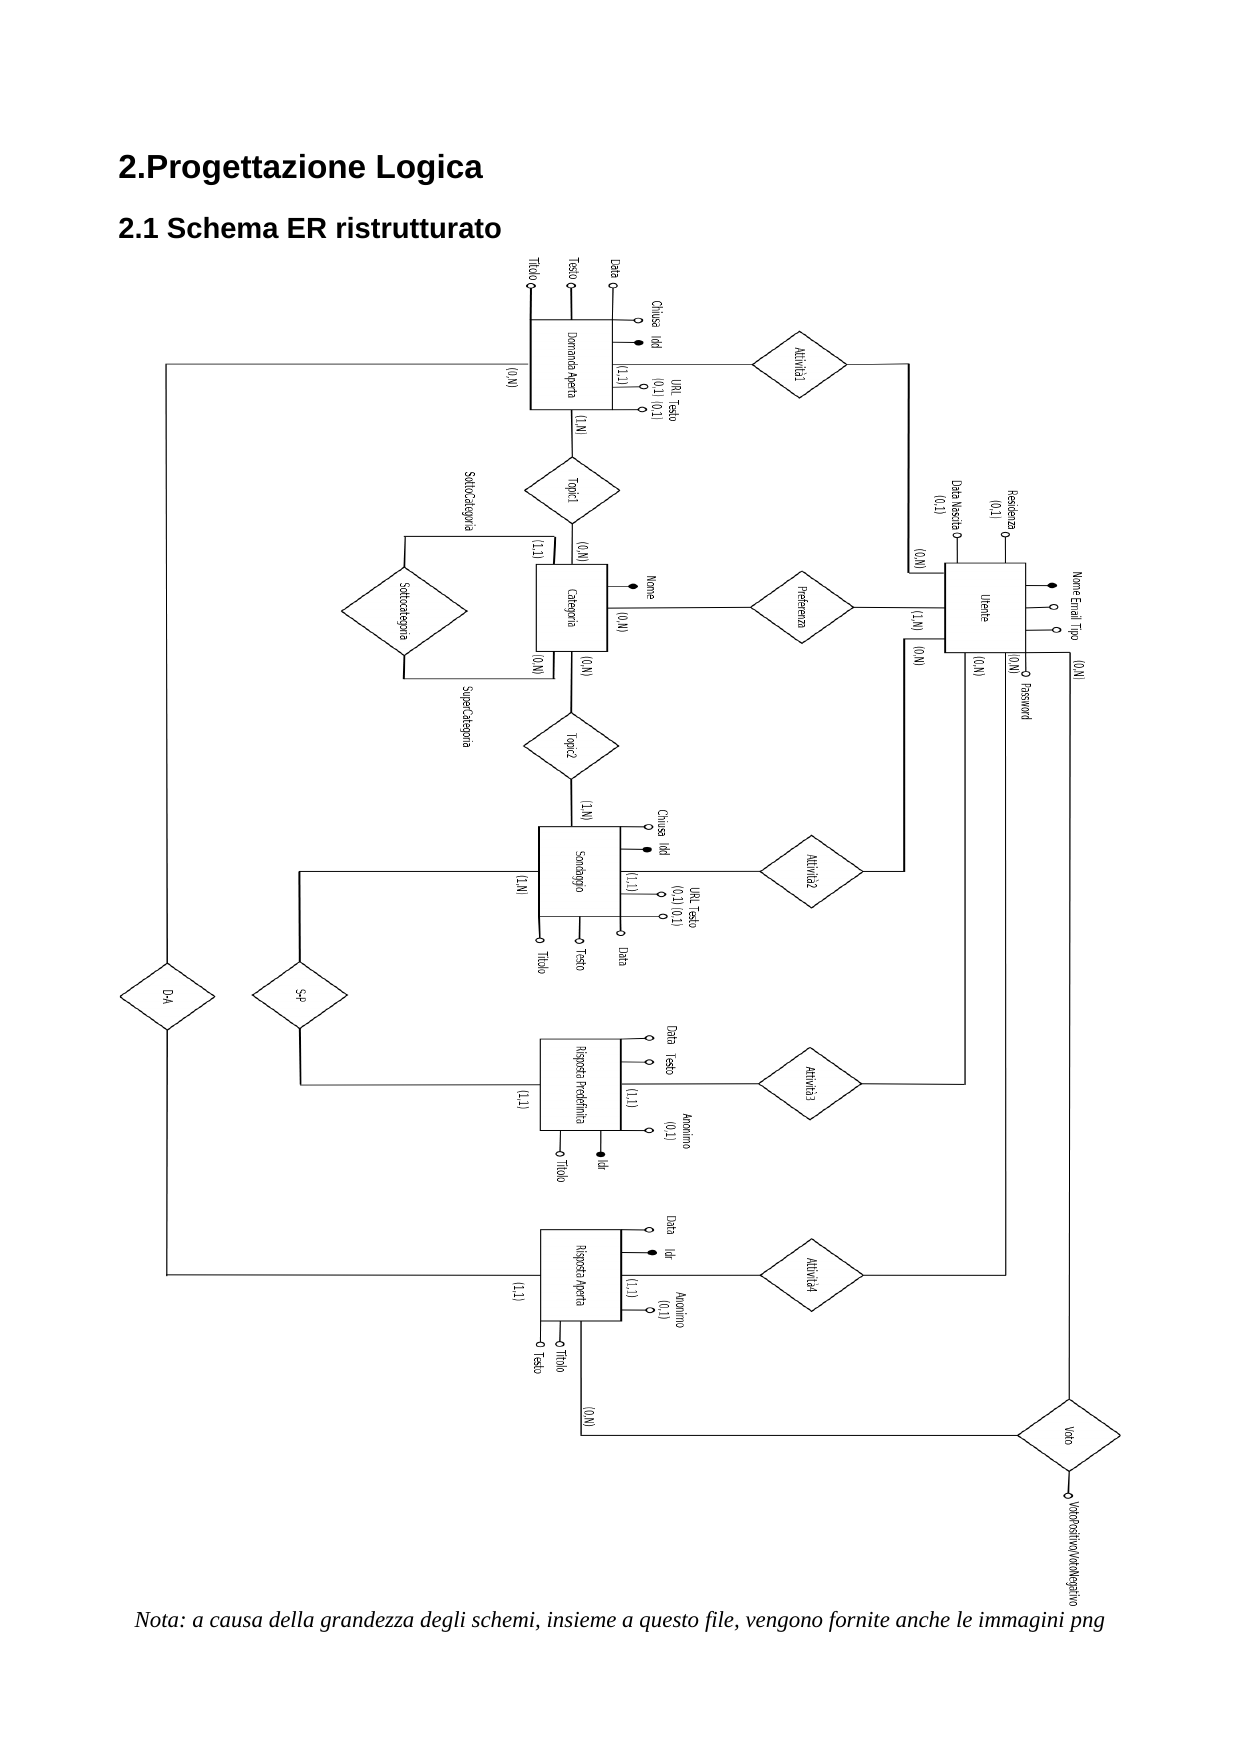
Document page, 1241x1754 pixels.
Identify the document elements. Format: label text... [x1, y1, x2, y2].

subtitle 2.1 Schema ER ristrutturato [118, 211, 1122, 244]
picture [119, 257, 1121, 1607]
text Nota: a causa della grandezza degli schemi, insieme a questo file, vengono fornite anche le immagini png [118, 251, 1122, 1633]
subtitle 2.Progettazione Logica [118, 148, 1122, 186]
